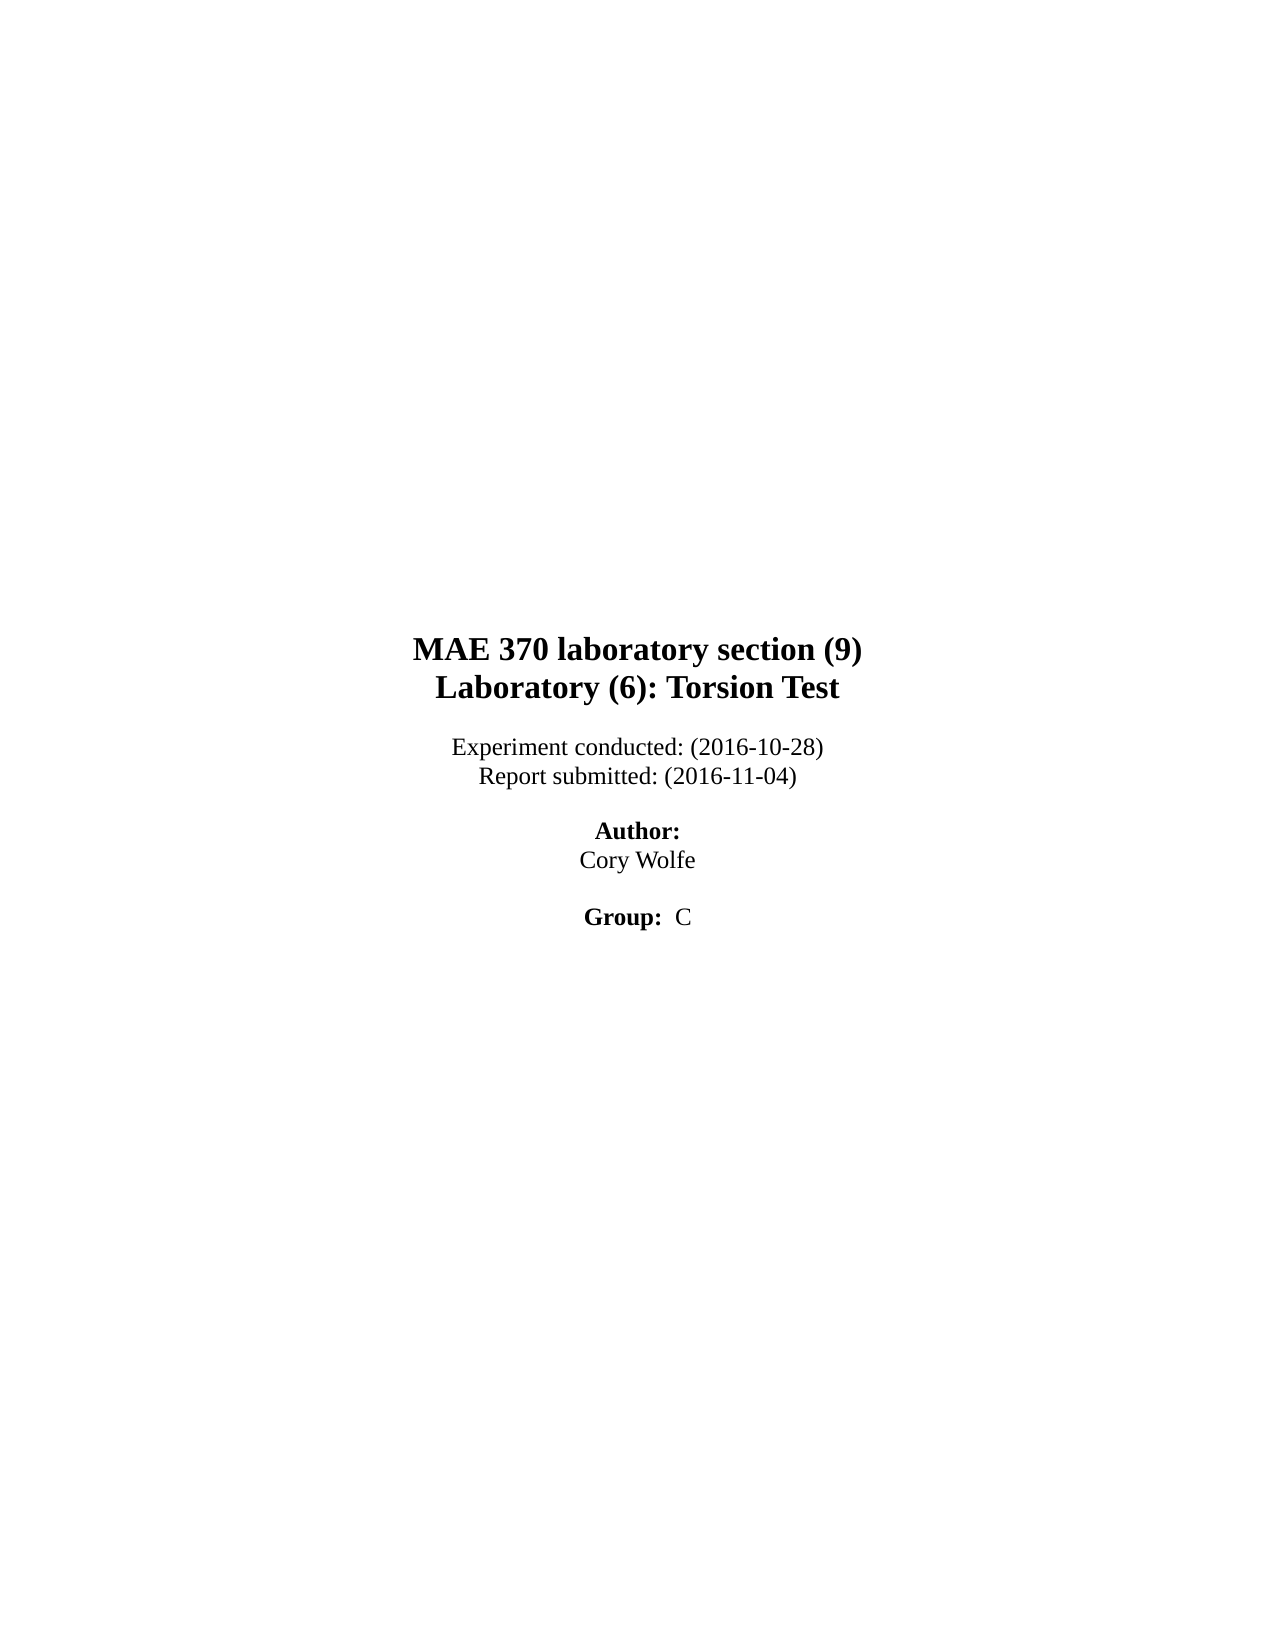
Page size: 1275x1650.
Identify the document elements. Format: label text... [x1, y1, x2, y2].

text Group: C [150, 902, 1125, 931]
subtitle Author: [150, 816, 1125, 845]
subtitle Experiment conducted: (2016-10-28) [150, 732, 1125, 761]
subtitle Laboratory (6): Torsion Test [150, 667, 1125, 706]
subtitle Report submitted: (2016-11-04) [150, 761, 1125, 790]
text Cory Wolfe [150, 845, 1125, 873]
subtitle MAE 370 laboratory section (9) [150, 629, 1125, 667]
